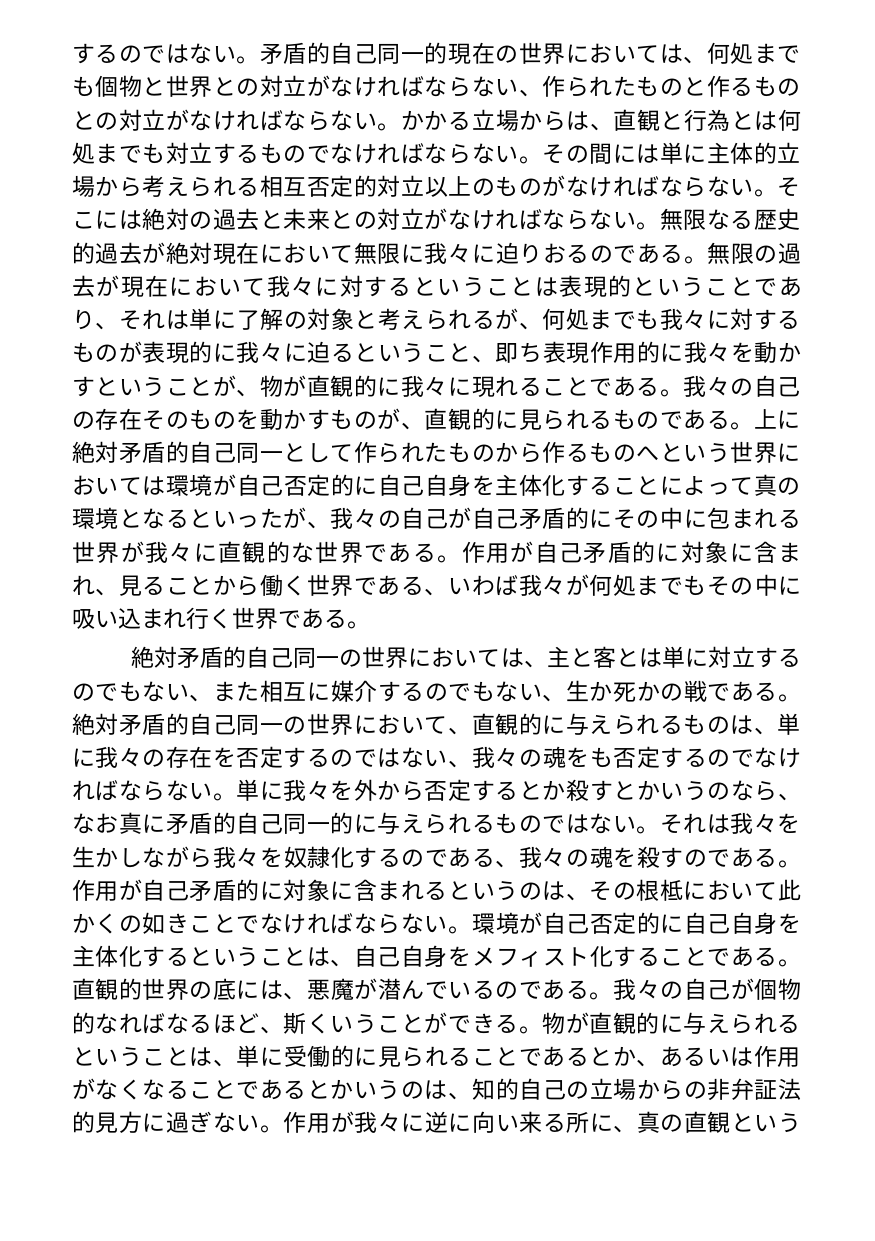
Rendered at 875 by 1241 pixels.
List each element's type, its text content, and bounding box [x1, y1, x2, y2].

text するのではない。矛盾的自己同一的現在の世界においては、何処までも個物と世界との対立がなければならない、作られたものと作るものとの対立がなければならない。かかる立場からは、直観と行為とは何処までも対立するものでなければならない。その間には単に主体的立場から考えられる相互否定的対立以上のものがなければならない。そこには絶対の過去と未来との対立がなければならない。無限なる歴史的過去が絶対現在において無限に我々に迫りおるのである。無限の過去が現在において我々に対するということは表現的ということであり、それは単に了解の対象と考えられるが、何処までも我々に対するものが表現的に我々に迫るということ、即ち表現作用的に我々を動かすということが、物が直観的に我々に現れることである。我々の自己の存在そのものを動かすものが、直観的に見られるものである。上に絶対矛盾的自己同一として作られたものから作るものへという世界においては環境が自己否定的に自己自身を主体化することによって真の環境となるといったが、我々の自己が自己矛盾的にその中に包まれる世界が我々に直観的な世界である。作用が自己矛盾的に対象に含まれ、見ることから働く世界である、いわば我々が何処までもその中に吸い込まれ行く世界である。 [72, 36, 802, 634]
text 絶対矛盾的自己同一の世界においては、主と客とは単に対立するのでもない、また相互に媒介するのでもない、生か死かの戦である。絶対矛盾的自己同一の世界において、直観的に与えられるものは、単に我々の存在を否定するのではない、我々の魂をも否定するのでなければならない。単に我々を外から否定するとか殺すとかいうのなら、なお真に矛盾的自己同一的に与えられるものではない。それは我々を生かしながら我々を奴隷化するのである、我々の魂を殺すのである。作用が自己矛盾的に対象に含まれるというのは、その根柢において此かくの如きことでなければならない。環境が自己否定的に自己自身を主体化するということは、自己自身をメフィスト化することである。直観的世界の底には、悪魔が潜んでいるのである。我々の自己が個物的なればなるほど、斯くいうことができる。物が直観的に与えられるということは、単に受働的に見られることであるとか、あるいは作用がなくなることであるとかいうのは、知的自己の立場からの非弁証法的見方に過ぎない。作用が我々に逆に向い来る所に、真の直観という [72, 640, 802, 1138]
